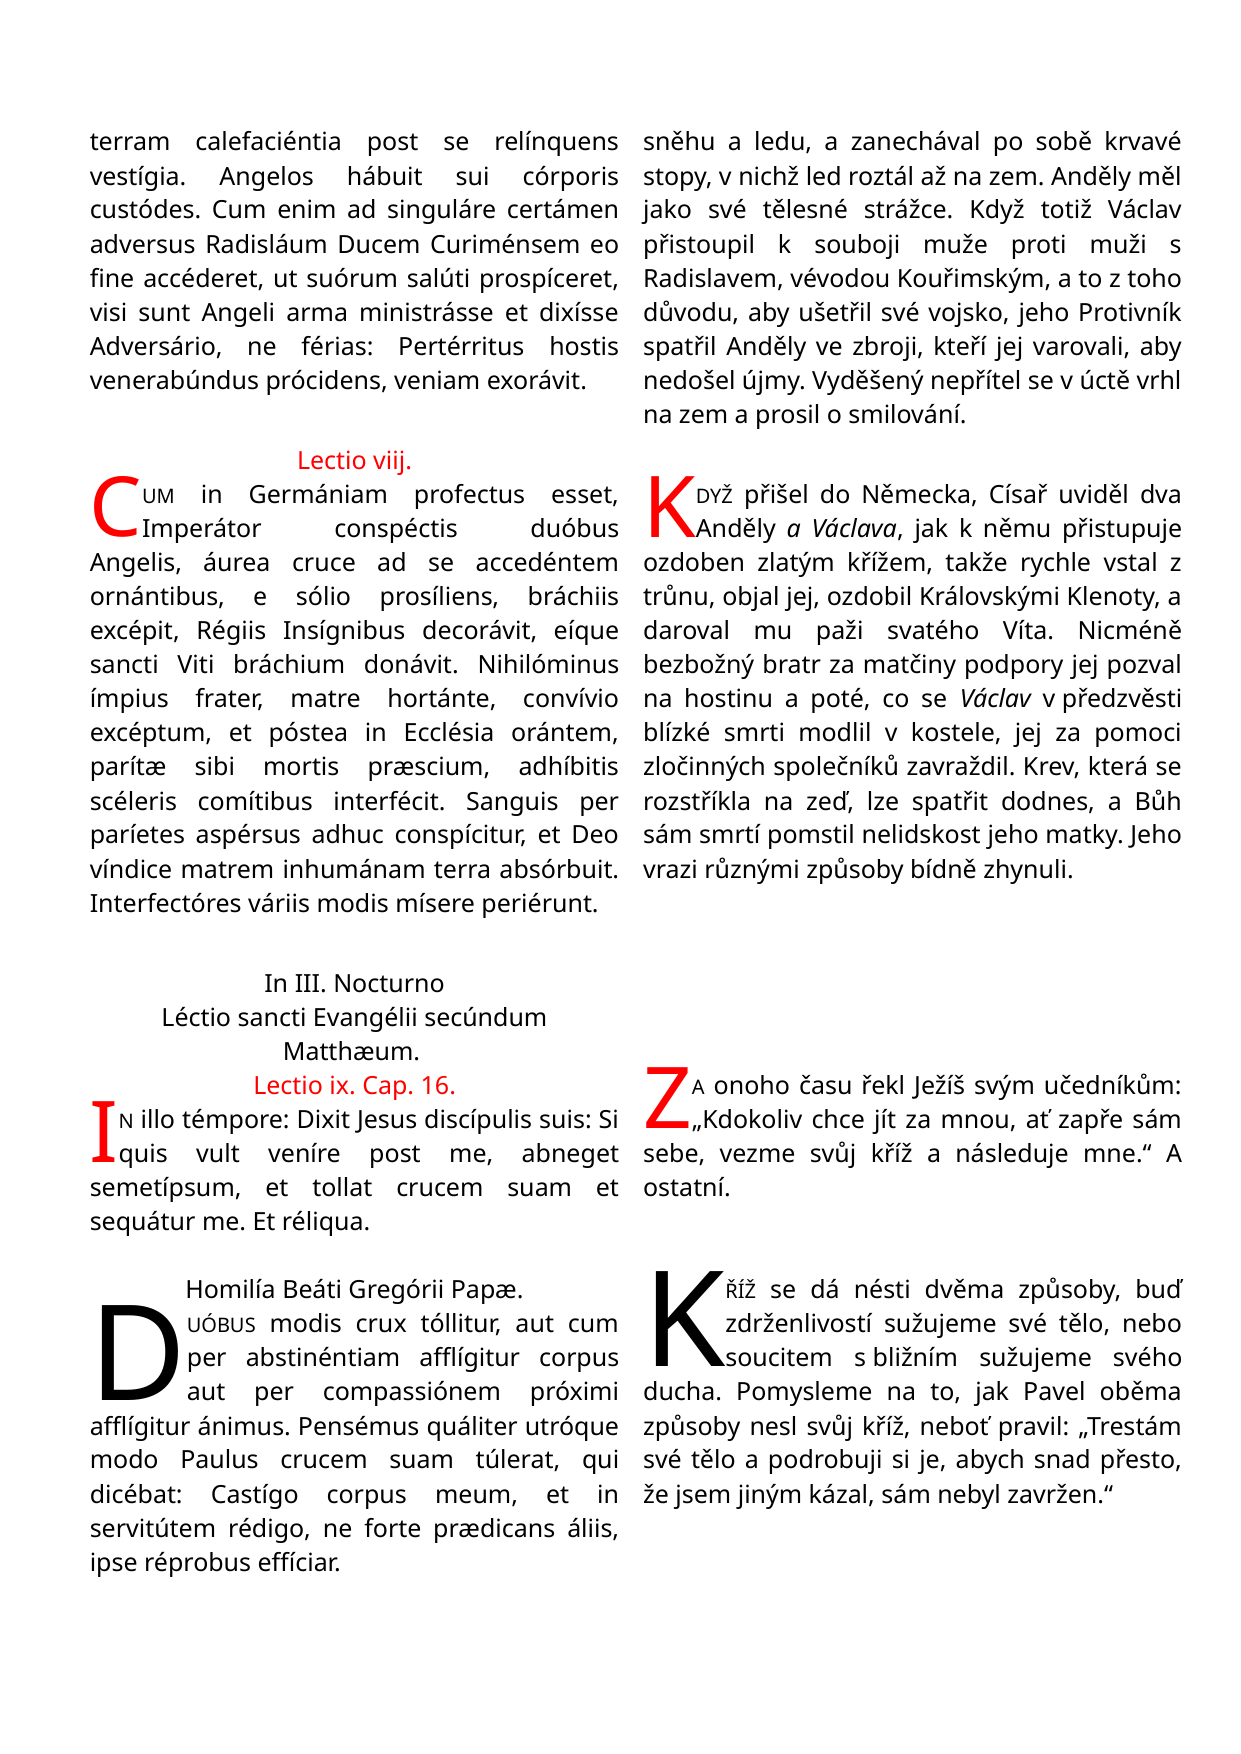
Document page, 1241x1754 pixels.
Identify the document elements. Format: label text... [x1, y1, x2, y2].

table_cell terram calefaciéntia post se relínquens vestígia. Angelos hábuit sui córporis custódes. Cum enim ad singuláre certámen adversus Radisláum Ducem Curiménsem eo fine accéderet, ut suórum salúti prospíceret, visi sunt Angeli arma ministrásse et dixísse Adversário‚ ne férias: Pertérritus hostis venerabúndus prócidens, veniam exorávit. [78, 118, 631, 437]
table_cell Za onoho času řekl Ježíš svým učedníkům: „Kdokoliv chce jít za mnou, ať zapře sám sebe, vezme svůj kříž a následuje mne.“ A ostatní. Kříž se dá nésti dvěma způsoby, buď zdrženlivostí sužujeme své tělo, nebo soucitem s bližním sužujeme svého ducha. Pomysleme na to, jak Pavel oběma způsoby nesl svůj kříž, neboť pravil: „Trestám své tělo a podrobuji si je, abych snad přesto, že jsem jiným kázal, sám nebyl zavržen.“ [631, 959, 1194, 1618]
table_cell Lectio viij. Cum in Germániam profectus esset, Imperátor conspéctis duóbus Angelis‚ áurea cruce ad se accedéntem ornántibus‚ e sólio prosíliens‚ bráchiis excépit, Régiis Insígnibus decorávit‚ eíque sancti Viti bráchium donávit. Nihilóminus ímpius frater, matre hortánte, convívio excéptum, et póstea in Ecclésia orántem, parítæ sibi mortis præscium, adhíbitis scéleris comítibus interfécit. Sanguis per paríetes aspérsus adhuc conspícitur, et Deo víndice matrem inhumánam terra absórbuit. Interfectóres váriis modis mísere periérunt. [78, 437, 631, 959]
table_cell Když přišel do Německa, Císař uviděl dva Anděly a Václava, jak k němu přistupuje ozdoben zlatým křížem, takže rychle vstal z trůnu, objal jej, ozdobil Královskými Klenoty, a daroval mu paži svatého Víta. Nicméně bezbožný bratr za matčiny podpory jej pozval na hostinu a poté, co se Václav v předzvěsti blízké smrti modlil v kostele, jej za pomoci zločinných společníků zavraždil. Krev, která se rozstříkla na zeď, lze spatřit dodnes, a Bůh sám smrtí pomstil nelidskost jeho matky. Jeho vrazi různými způsoby bídně zhynuli. [631, 437, 1194, 959]
table_cell In III. Nocturno Léctio sancti Evangélii secúndum Matthæum. Lectio ix. Cap. 16. In illo témpore: Dixit Jesus discípulis suis: Si quis vult veníre post me, abneget semetípsum, et tollat crucem suam et sequátur me. Et réliqua. Homilía Beáti Gregórii Papæ. Duóbus modis crux tóllitur, aut cum per abstinéntiam afflígitur corpus aut per compassiónem próximi afflígitur ánimus. Pensémus quáliter utróque modo Paulus crucem suam túlerat, qui dicébat: Castígo corpus meum, et in servitútem rédigo, ne forte prædicans áliis, ipse réprobus effíciar. [78, 959, 631, 1618]
table_cell sněhu a ledu, a zanechával po sobě krvavé stopy, v nichž led roztál až na zem. Anděly měl jako své tělesné strážce. Když totiž Václav přistoupil k souboji muže proti muži s Radislavem, vévodou Kouřimským, a to z toho důvodu, aby ušetřil své vojsko, jeho Protivník spatřil Anděly ve zbroji, kteří jej varovali, aby nedošel újmy. Vyděšený nepřítel se v úctě vrhl na zem a prosil o smilování. [631, 118, 1194, 437]
